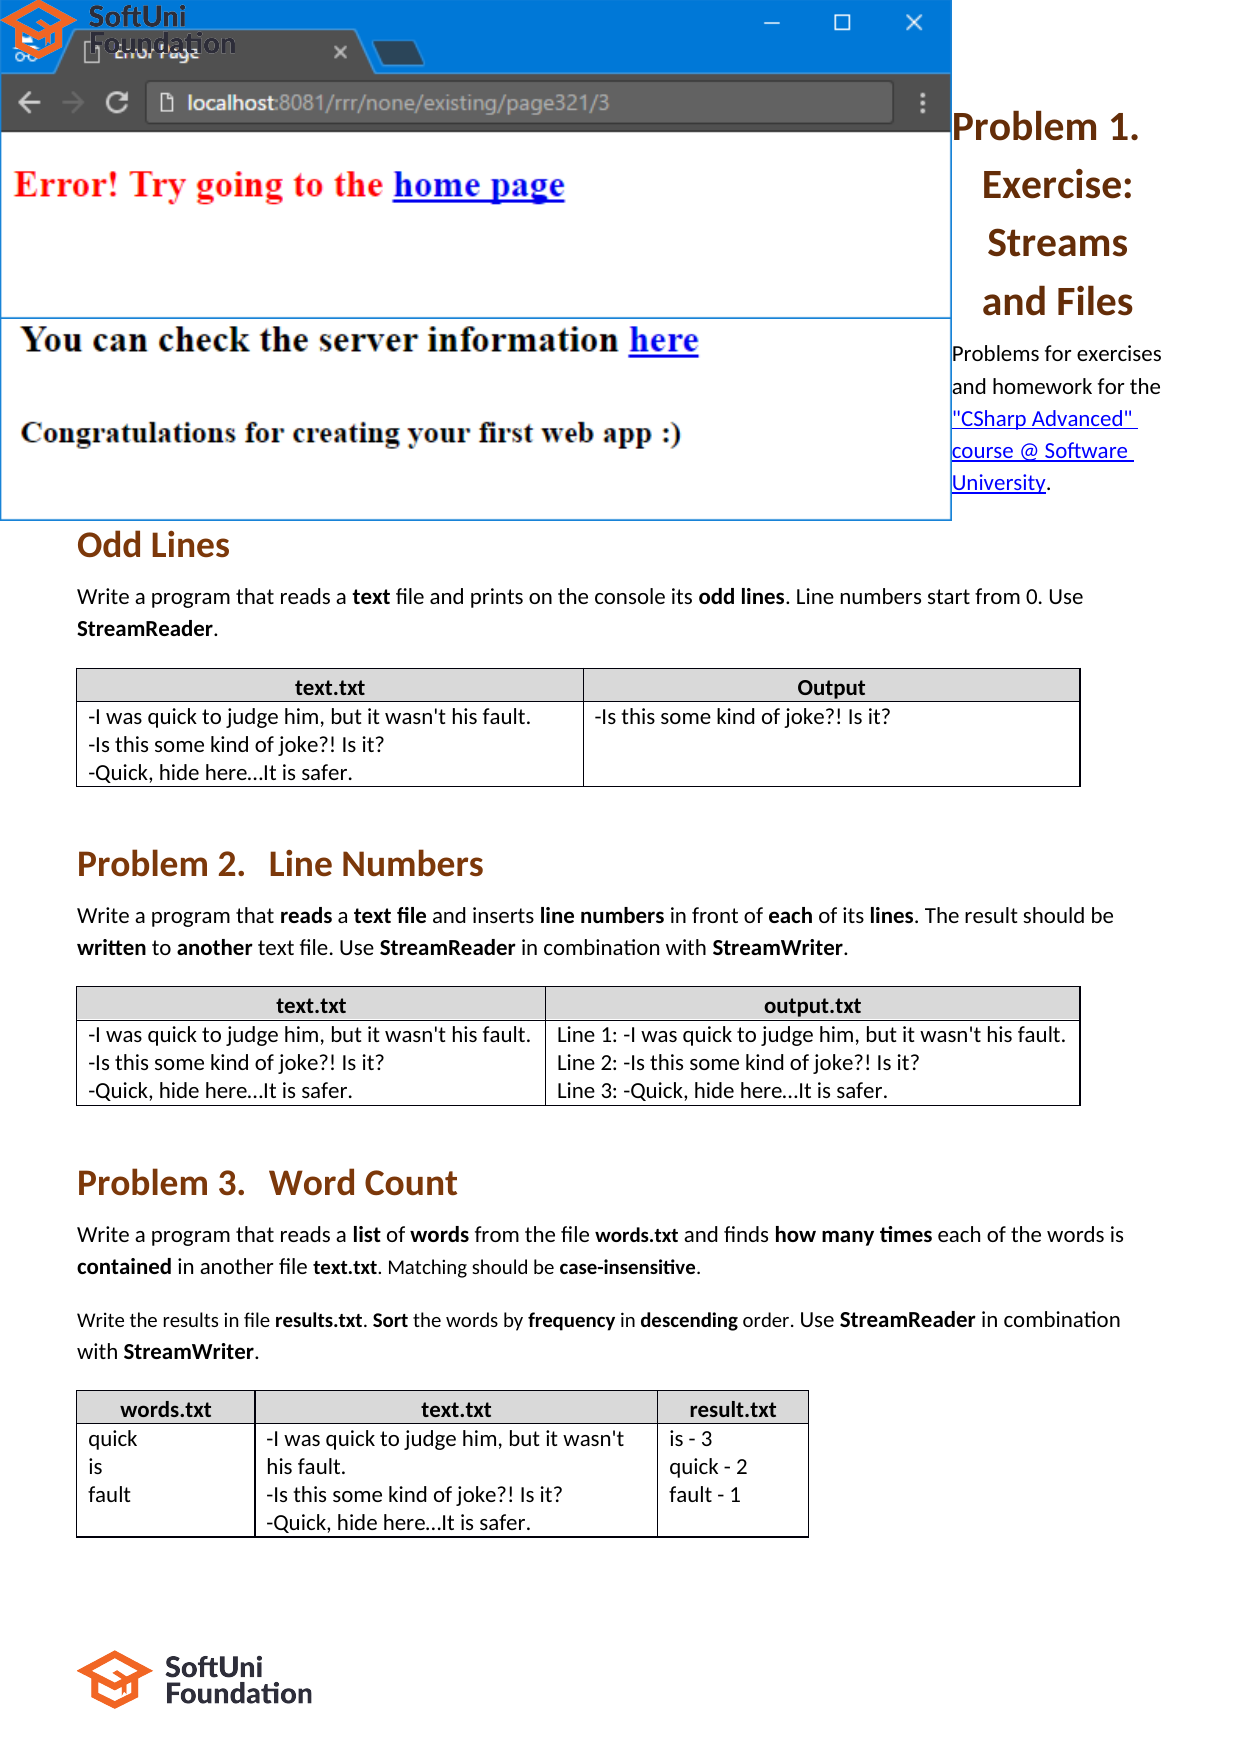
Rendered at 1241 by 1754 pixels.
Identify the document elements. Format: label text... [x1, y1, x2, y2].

text Write a program that reads a text file and inserts line numbers in front of each of its lines. The result should be written to another text file. Use StreamReader in combination with StreamWriter. [77, 901, 1163, 961]
table_header Output [584, 669, 1079, 701]
table_cell quick is fault [77, 1424, 254, 1536]
subtitle Exercise: Streams and Files [952, 99, 1163, 326]
table_cell -I was quick to judge him, but it wasn't his fault. -Is this some kind of joke?! Is it? -Quick, hide here…It is safer. [256, 1424, 657, 1536]
table_header words.txt [77, 1391, 254, 1423]
subtitle Word Count [77, 1159, 1163, 1204]
subtitle Odd Lines [77, 521, 1163, 567]
table_header result.txt [658, 1391, 808, 1423]
table_cell is - 3 quick - 2 fault - 1 [658, 1424, 808, 1536]
picture [76, 1650, 312, 1709]
text Problems for exercises and homework for the "CSharp Advanced" course @ Software University. [952, 339, 1163, 496]
text Write a program that reads a text file and prints on the console its odd lines. Line numbers start from 0. Use StreamReader. [77, 582, 1163, 643]
table_cell -Is this some kind of joke?! Is it? [584, 702, 1079, 786]
picture [0, 0, 952, 521]
table_cell Line 1: -I was quick to judge him, but it wasn't his fault. Line 2: -Is this some kind of joke?! Is it? Line 3: -Quick, hide here…It is safer. [546, 1021, 1079, 1104]
table_cell -I was quick to judge him, but it wasn't his fault. -Is this some kind of joke?! Is it? -Quick, hide here…It is safer. [77, 702, 583, 786]
subtitle Line Numbers [77, 840, 1163, 886]
table_header text.txt [77, 987, 545, 1019]
table_header text.txt [256, 1391, 657, 1423]
table_cell -I was quick to judge him, but it wasn't his fault. -Is this some kind of joke?! Is it? -Quick, hide here…It is safer. [77, 1021, 545, 1104]
text Write the results in file results.txt. Sort the words by frequency in descending order. Use StreamReader in combination with StreamWriter. [77, 1305, 1163, 1365]
table_header output.txt [546, 987, 1079, 1019]
table_header text.txt [77, 669, 583, 701]
text Write a program that reads a list of words from the file words.txt and finds how many times each of the words is contained in another file text.txt. Matching should be case-insensitive. [77, 1220, 1163, 1280]
